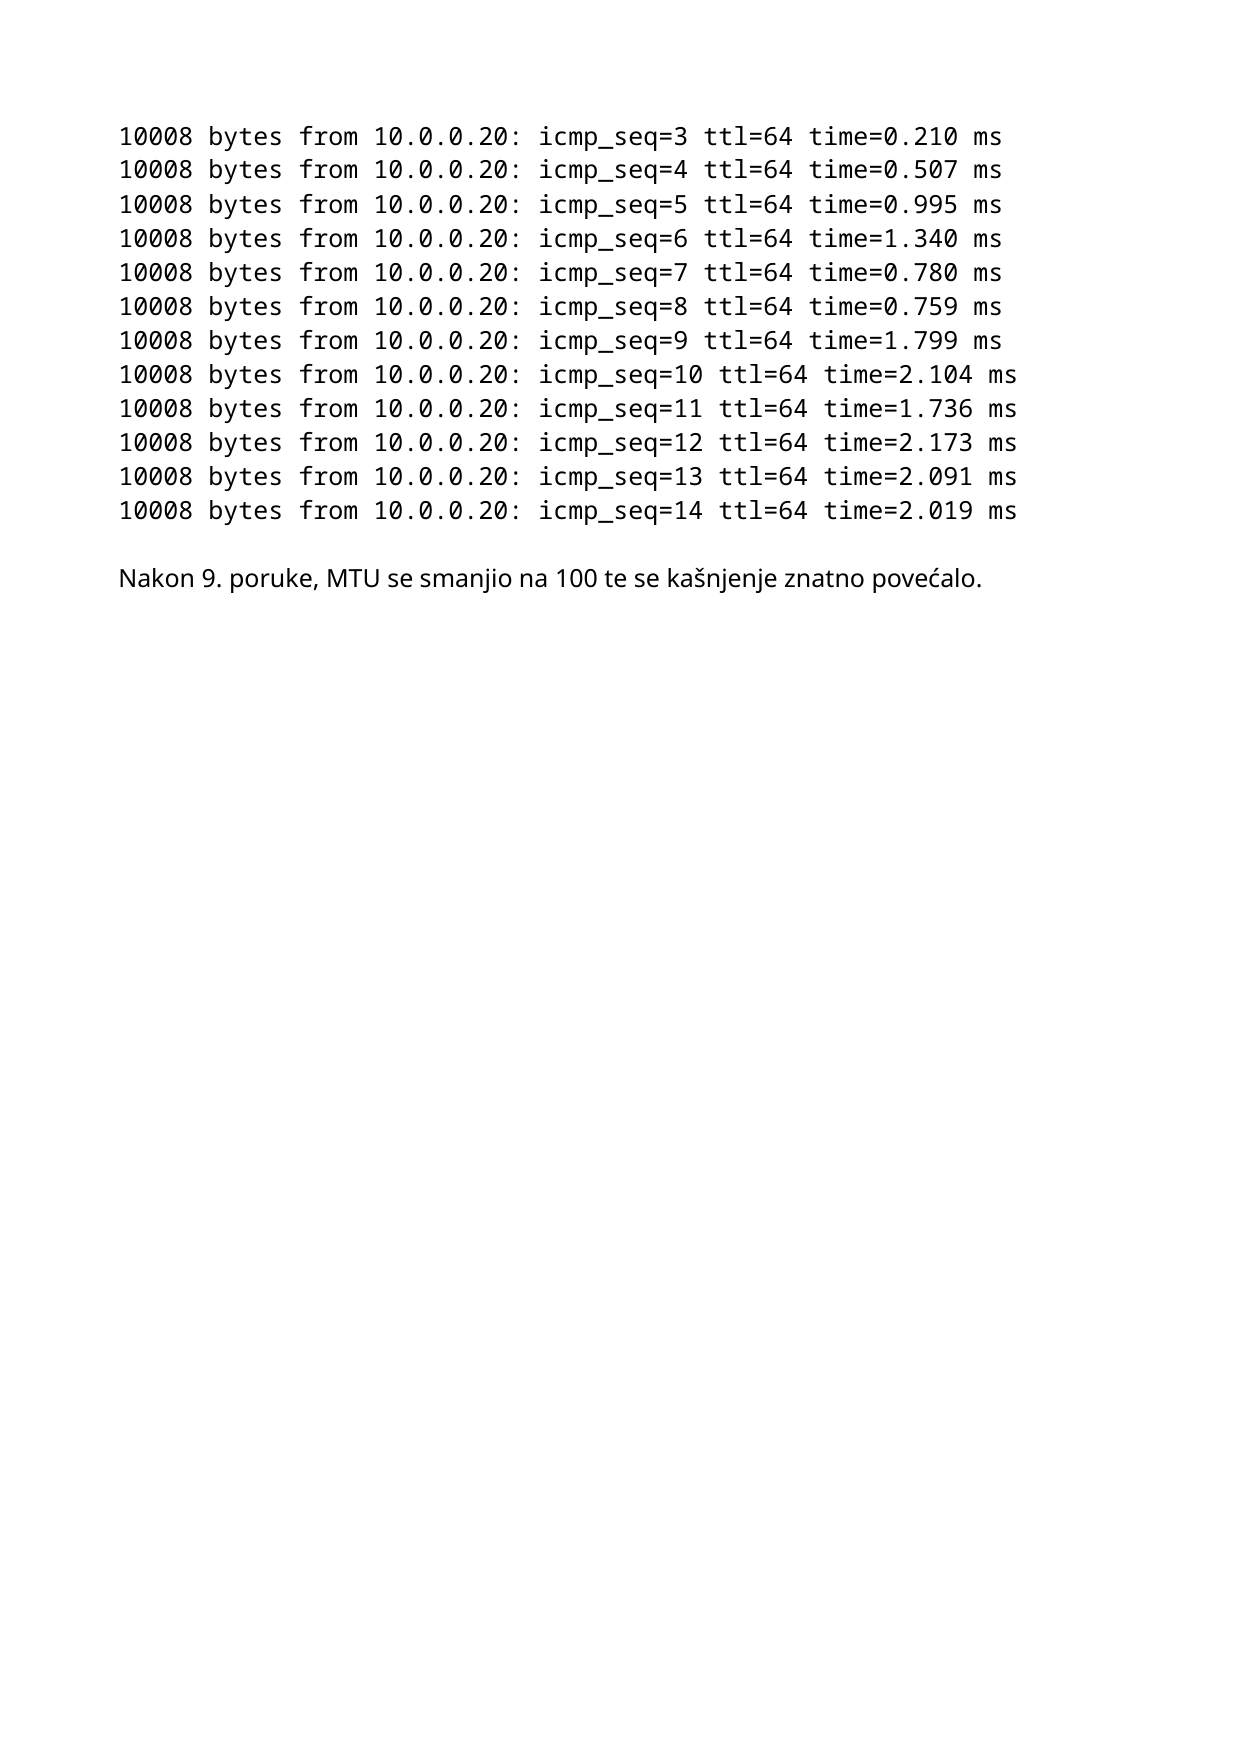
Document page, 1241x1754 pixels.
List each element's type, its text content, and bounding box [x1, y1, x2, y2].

text 10008 bytes from 10.0.0.20: icmp_seq=4 ttl=64 time=0.507 ms [118, 152, 1122, 186]
text 10008 bytes from 10.0.0.20: icmp_seq=7 ttl=64 time=0.780 ms [118, 254, 1122, 288]
text 10008 bytes from 10.0.0.20: icmp_seq=11 ttl=64 time=1.736 ms [118, 391, 1122, 425]
text 10008 bytes from 10.0.0.20: icmp_seq=3 ttl=64 time=0.210 ms [118, 118, 1122, 152]
text 10008 bytes from 10.0.0.20: icmp_seq=10 ttl=64 time=2.104 ms [118, 357, 1122, 391]
text Nakon 9. poruke, MTU se smanjio na 100 te se kašnjenje znatno povećalo. [118, 561, 1122, 595]
text 10008 bytes from 10.0.0.20: icmp_seq=13 ttl=64 time=2.091 ms [118, 459, 1122, 493]
text 10008 bytes from 10.0.0.20: icmp_seq=6 ttl=64 time=1.340 ms [118, 220, 1122, 254]
text 10008 bytes from 10.0.0.20: icmp_seq=14 ttl=64 time=2.019 ms [118, 493, 1122, 527]
text 10008 bytes from 10.0.0.20: icmp_seq=12 ttl=64 time=2.173 ms [118, 425, 1122, 459]
text 10008 bytes from 10.0.0.20: icmp_seq=9 ttl=64 time=1.799 ms [118, 322, 1122, 357]
text 10008 bytes from 10.0.0.20: icmp_seq=8 ttl=64 time=0.759 ms [118, 288, 1122, 322]
text 10008 bytes from 10.0.0.20: icmp_seq=5 ttl=64 time=0.995 ms [118, 186, 1122, 220]
